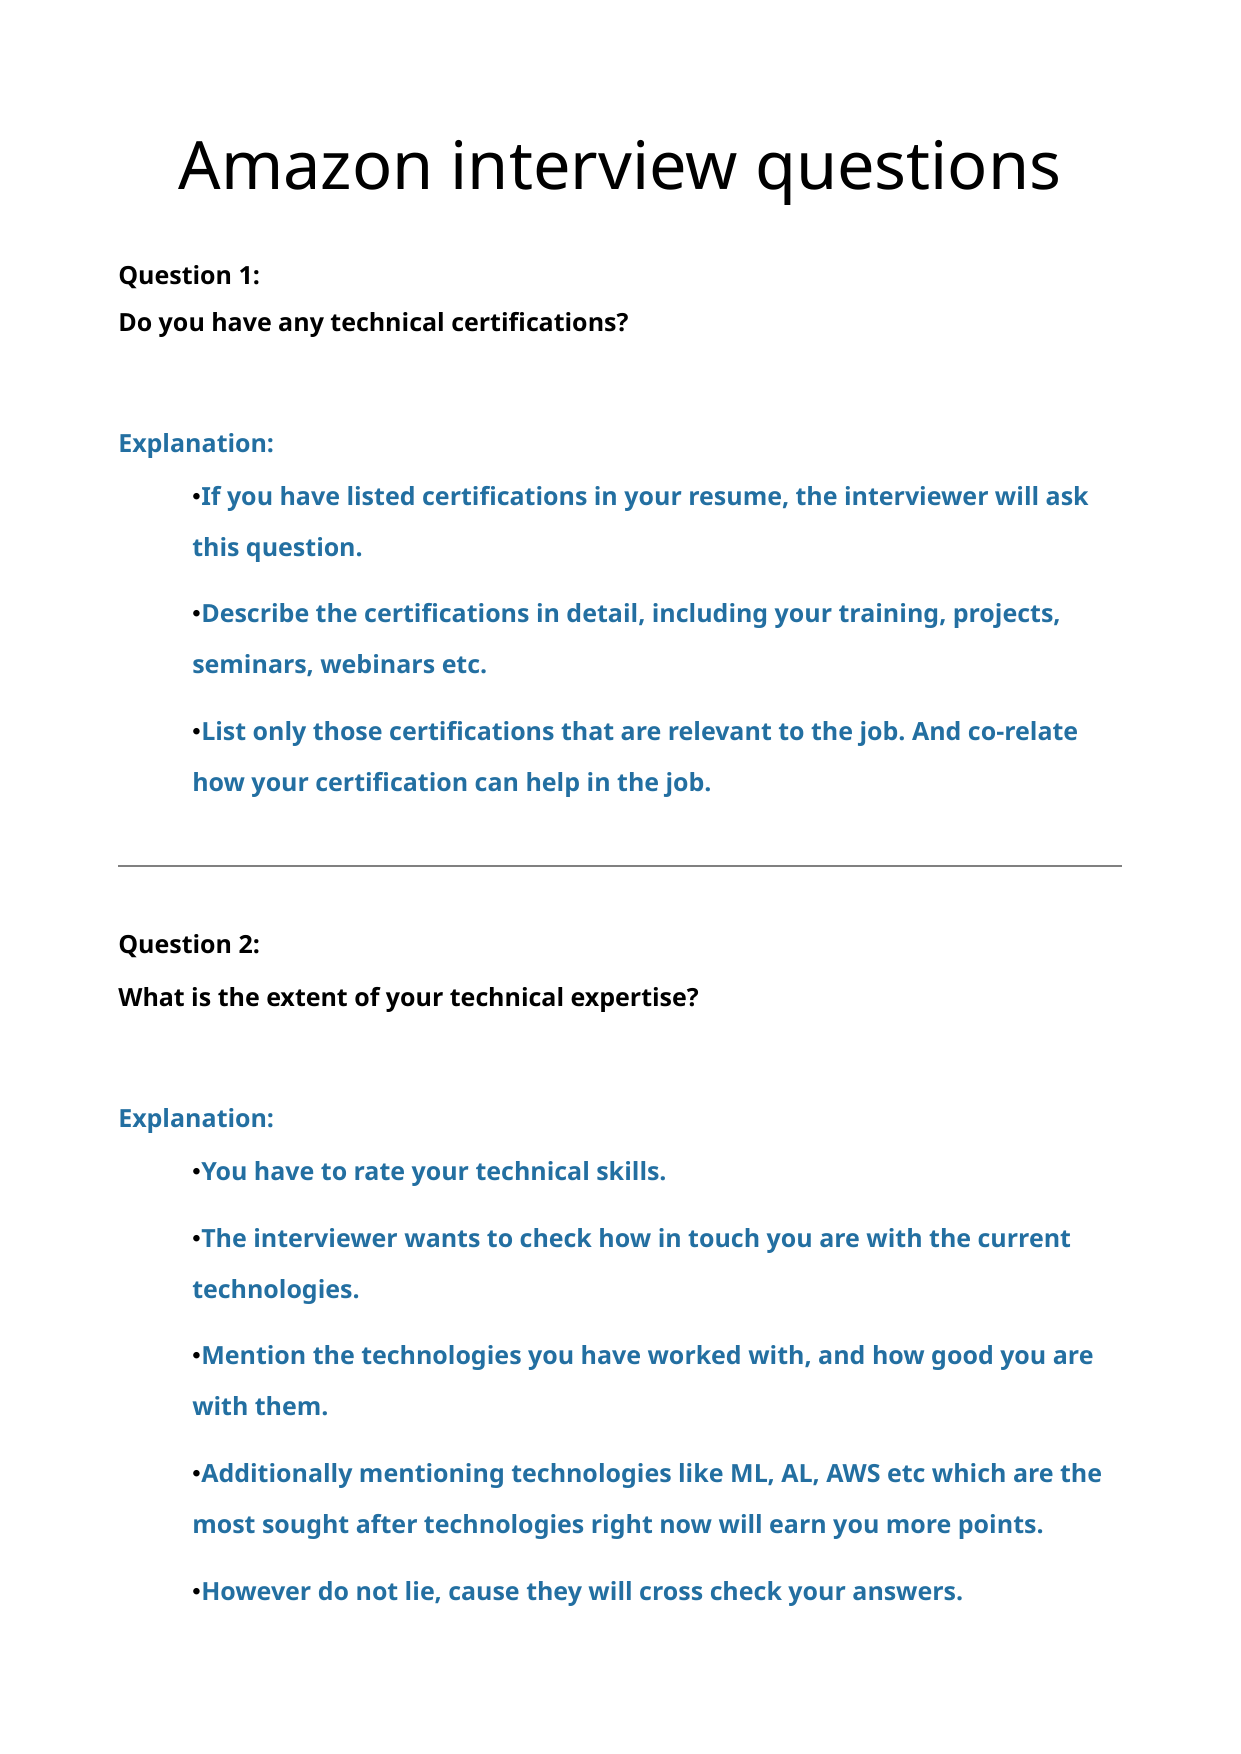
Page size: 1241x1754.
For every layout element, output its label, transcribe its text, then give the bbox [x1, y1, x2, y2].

subtitle Explanation: [118, 426, 1122, 459]
text Do you have any technical certifications? [118, 304, 1122, 338]
list Describe the certifications in detail, including your training, projects, seminars, webinars etc. [118, 596, 1122, 681]
list List only those certifications that are relevant to the job. And co-relate how your certification can help in the job. [118, 714, 1122, 799]
list Additionally mentioning technologies like ML, AL, AWS etc which are the most sought after technologies right now will earn you more points. [118, 1456, 1122, 1541]
subtitle Question 2: [118, 927, 1122, 961]
list However do not lie, cause they will cross check your answers. [118, 1573, 1122, 1607]
subtitle Question 1: [118, 258, 1122, 292]
list The interviewer wants to check how in touch you are with the current technologies. [118, 1220, 1122, 1305]
text Amazon interview questions [118, 118, 1122, 209]
list If you have listed certifications in your resume, the interviewer will ask this question. [118, 478, 1122, 563]
subtitle Explanation: [118, 1101, 1122, 1135]
list Mention the technologies you have worked with, and how good you are with them. [118, 1338, 1122, 1423]
text What is the extent of your technical expertise? [118, 979, 1122, 1013]
list You have to rate your technical skills. [118, 1154, 1122, 1188]
